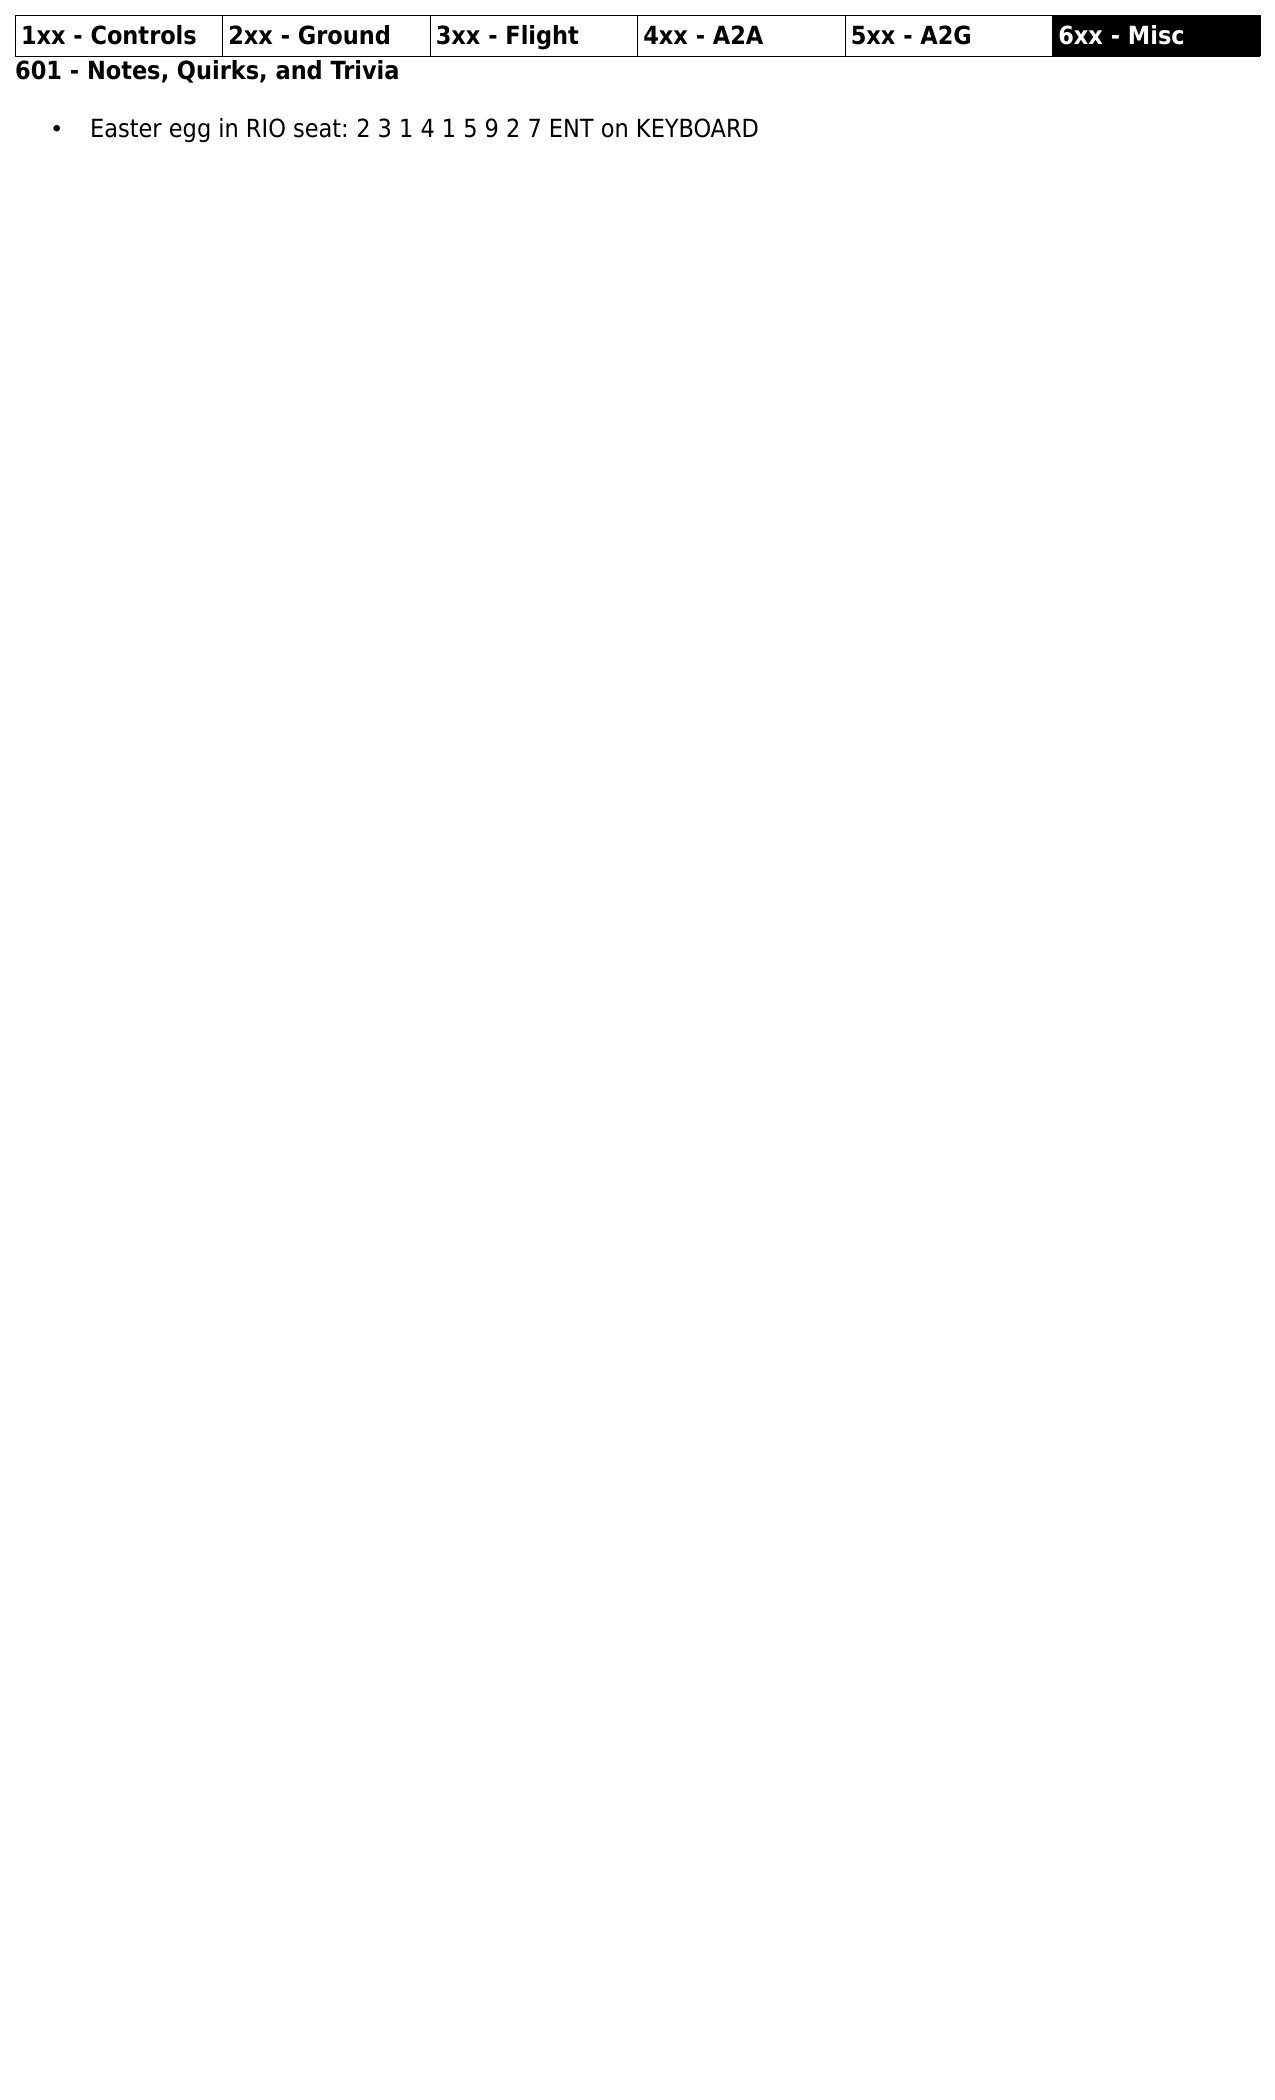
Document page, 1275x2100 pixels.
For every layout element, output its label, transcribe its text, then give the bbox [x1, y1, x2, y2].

table_header 5xx - A2G [846, 16, 1052, 56]
table_header 1xx - Controls [16, 16, 222, 56]
table_header 2xx - Ground [223, 16, 430, 56]
text 601 - Notes, Quirks, and Trivia [15, 57, 1260, 85]
table_header 3xx - Flight [431, 16, 637, 56]
list Easter egg in RIO seat: 2 3 1 4 1 5 9 2 7 ENT on KEYBOARD [52, 114, 1260, 143]
table_header 6xx - Misc [1053, 16, 1260, 56]
table_header 4xx - A2A [638, 16, 845, 56]
